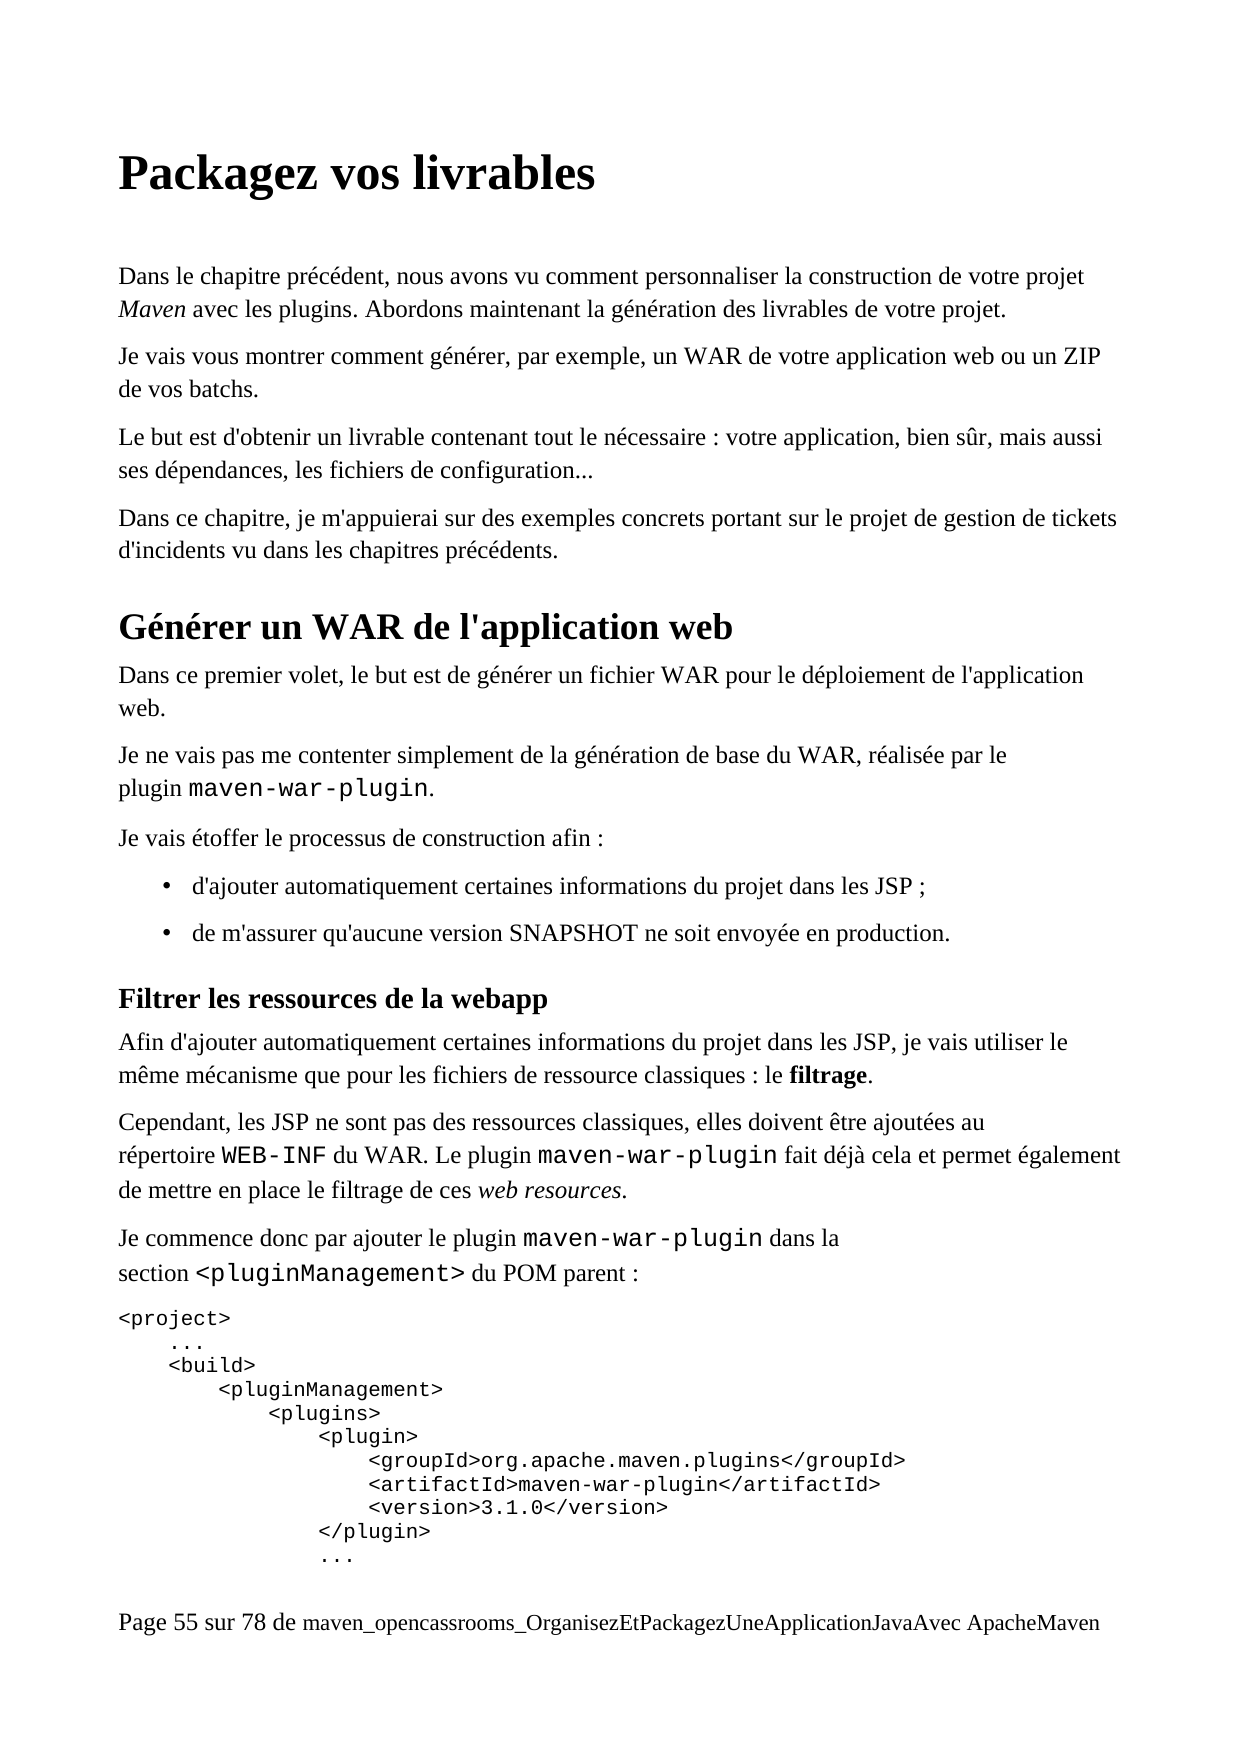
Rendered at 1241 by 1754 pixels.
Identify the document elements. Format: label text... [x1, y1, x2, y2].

text Je vais étoffer le processus de construction afin : [118, 823, 1122, 852]
text <version>3.1.0</version> [118, 1497, 1122, 1521]
text Dans ce premier volet, le but est de générer un fichier WAR pour le déploiement de l'application web. [118, 660, 1122, 721]
subtitle Générer un WAR de l'application web [118, 604, 1122, 647]
text Dans ce chapitre, je m'appuierai sur des exemples concrets portant sur le projet de gestion de tickets d'incidents vu dans les chapitres précédents. [118, 503, 1122, 564]
text </plugin> [118, 1521, 1122, 1545]
text Je vais vous montrer comment générer, par exemple, un WAR de votre application web ou un ZIP de vos batchs. [118, 341, 1122, 403]
subtitle Filtrer les ressources de la webapp [118, 981, 1122, 1014]
text Je commence donc par ajouter le plugin maven-war-plugin dans la section <pluginManagement> du POM parent : [118, 1223, 1122, 1289]
text ... [118, 1332, 1122, 1356]
text <groupId>org.apache.maven.plugins</groupId> [118, 1450, 1122, 1474]
list d'ajouter automatiquement certaines informations du projet dans les JSP ; [162, 871, 1122, 900]
text Afin d'ajouter automatiquement certaines informations du projet dans les JSP, je vais utiliser le même mécanisme que pour les fichiers de ressource classiques : le filtrage. [118, 1027, 1122, 1088]
text ... [118, 1545, 1122, 1568]
text Dans le chapitre précédent, nous avons vu comment personnaliser la construction de votre projet Maven avec les plugins. Abordons maintenant la génération des livrables de votre projet. [118, 261, 1122, 322]
text Je ne vais pas me contenter simplement de la génération de base du WAR, réalisée par le plugin maven-war-plugin. [118, 740, 1122, 804]
text <plugin> [118, 1426, 1122, 1450]
text Le but est d'obtenir un livrable contenant tout le nécessaire : votre application, bien sûr, mais aussi ses dépendances, les fichiers de configuration... [118, 422, 1122, 484]
subtitle Packagez vos livrables [118, 143, 1122, 201]
list de m'assurer qu'aucune version SNAPSHOT ne soit envoyée en production. [162, 918, 1122, 947]
text Cependant, les JSP ne sont pas des ressources classiques, elles doivent être ajoutées au répertoire WEB-INF du WAR. Le plugin maven-war-plugin fait déjà cela et permet également de mettre en place le filtrage de ces web resources. [118, 1107, 1122, 1204]
text <artifactId>maven-war-plugin</artifactId> [118, 1474, 1122, 1497]
text <build> [118, 1356, 1122, 1379]
text <plugins> [118, 1403, 1122, 1426]
text <pluginManagement> [118, 1379, 1122, 1403]
text <project> [118, 1308, 1122, 1332]
